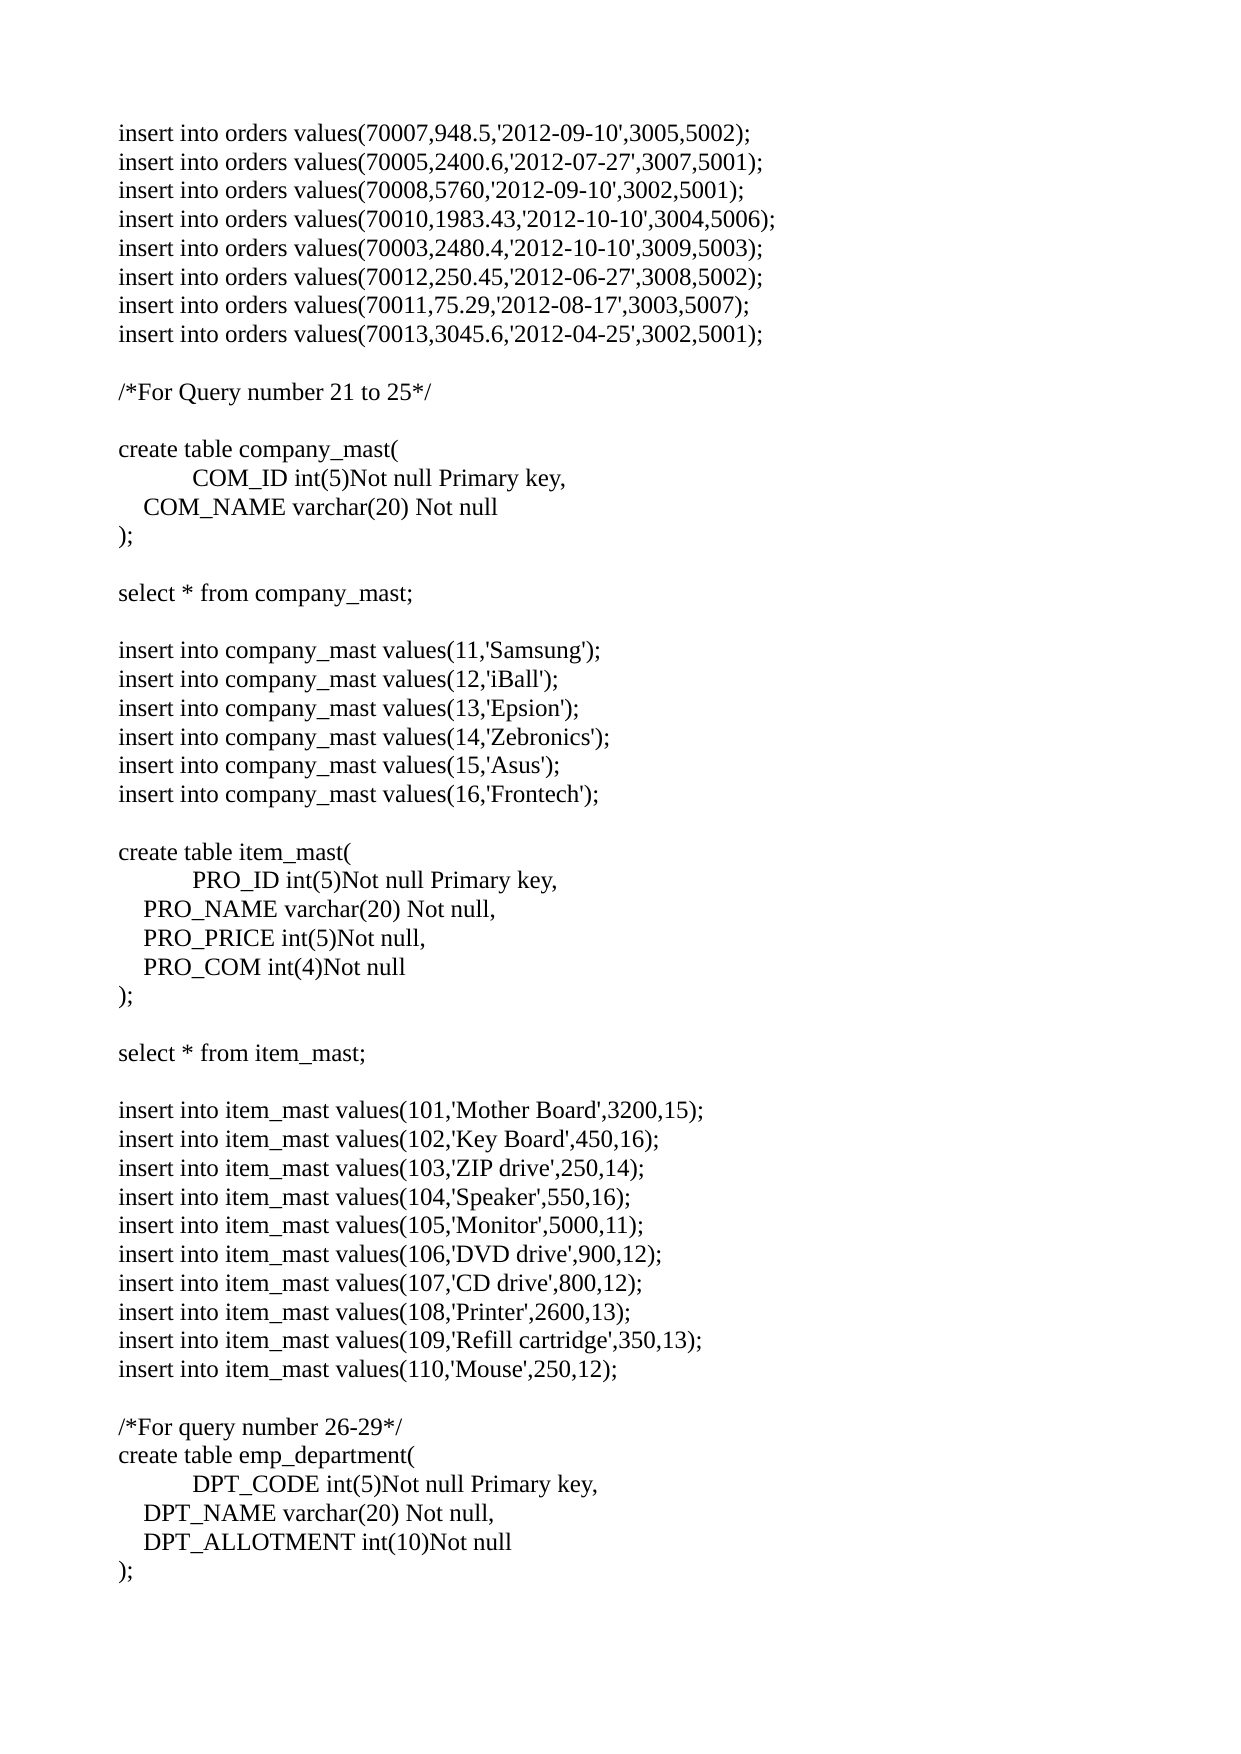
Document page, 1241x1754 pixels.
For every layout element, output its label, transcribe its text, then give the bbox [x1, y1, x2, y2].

text insert into item_mast values(103,'ZIP drive',250,14); [118, 1153, 1122, 1182]
text create table emp_department( [118, 1441, 1122, 1469]
text insert into item_mast values(106,'DVD drive',900,12); [118, 1239, 1122, 1268]
text insert into orders values(70008,5760,'2012-09-10',3002,5001); [118, 176, 1122, 204]
text create table company_mast( [118, 434, 1122, 463]
text insert into orders values(70012,250.45,'2012-06-27',3008,5002); [118, 262, 1122, 291]
text ); [118, 981, 1122, 1009]
text insert into orders values(70005,2400.6,'2012-07-27',3007,5001); [118, 147, 1122, 176]
text insert into orders values(70007,948.5,'2012-09-10',3005,5002); [118, 118, 1122, 147]
text insert into item_mast values(101,'Mother Board',3200,15); [118, 1096, 1122, 1124]
text insert into company_mast values(12,'iBall'); [118, 664, 1122, 693]
text PRO_PRICE int(5)Not null, [118, 923, 1122, 952]
text insert into orders values(70010,1983.43,'2012-10-10',3004,5006); [118, 204, 1122, 233]
text /*For query number 26-29*/ [118, 1412, 1122, 1441]
text create table item_mast( [118, 837, 1122, 866]
text insert into company_mast values(15,'Asus'); [118, 751, 1122, 779]
text insert into orders values(70003,2480.4,'2012-10-10',3009,5003); [118, 233, 1122, 262]
text DPT_CODE int(5)Not null Primary key, [118, 1469, 1122, 1498]
text insert into company_mast values(16,'Frontech'); [118, 779, 1122, 808]
text insert into company_mast values(14,'Zebronics'); [118, 722, 1122, 751]
text select * from item_mast; [118, 1038, 1122, 1067]
text insert into orders values(70013,3045.6,'2012-04-25',3002,5001); [118, 319, 1122, 348]
text insert into company_mast values(13,'Epsion'); [118, 693, 1122, 722]
text ); [118, 521, 1122, 549]
text insert into item_mast values(110,'Mouse',250,12); [118, 1354, 1122, 1383]
text insert into item_mast values(105,'Monitor',5000,11); [118, 1211, 1122, 1239]
text insert into orders values(70011,75.29,'2012-08-17',3003,5007); [118, 291, 1122, 319]
text PRO_COM int(4)Not null [118, 952, 1122, 981]
text COM_NAME varchar(20) Not null [118, 492, 1122, 521]
text insert into item_mast values(107,'CD drive',800,12); [118, 1268, 1122, 1297]
text PRO_NAME varchar(20) Not null, [118, 894, 1122, 923]
text select * from company_mast; [118, 578, 1122, 607]
text insert into item_mast values(108,'Printer',2600,13); [118, 1297, 1122, 1326]
text ); [118, 1556, 1122, 1584]
text PRO_ID int(5)Not null Primary key, [118, 866, 1122, 894]
text DPT_ALLOTMENT int(10)Not null [118, 1527, 1122, 1556]
text insert into company_mast values(11,'Samsung'); [118, 636, 1122, 664]
text insert into item_mast values(104,'Speaker',550,16); [118, 1182, 1122, 1211]
text COM_ID int(5)Not null Primary key, [118, 463, 1122, 492]
text /*For Query number 21 to 25*/ [118, 377, 1122, 406]
text DPT_NAME varchar(20) Not null, [118, 1498, 1122, 1527]
text insert into item_mast values(102,'Key Board',450,16); [118, 1124, 1122, 1153]
text insert into item_mast values(109,'Refill cartridge',350,13); [118, 1326, 1122, 1354]
